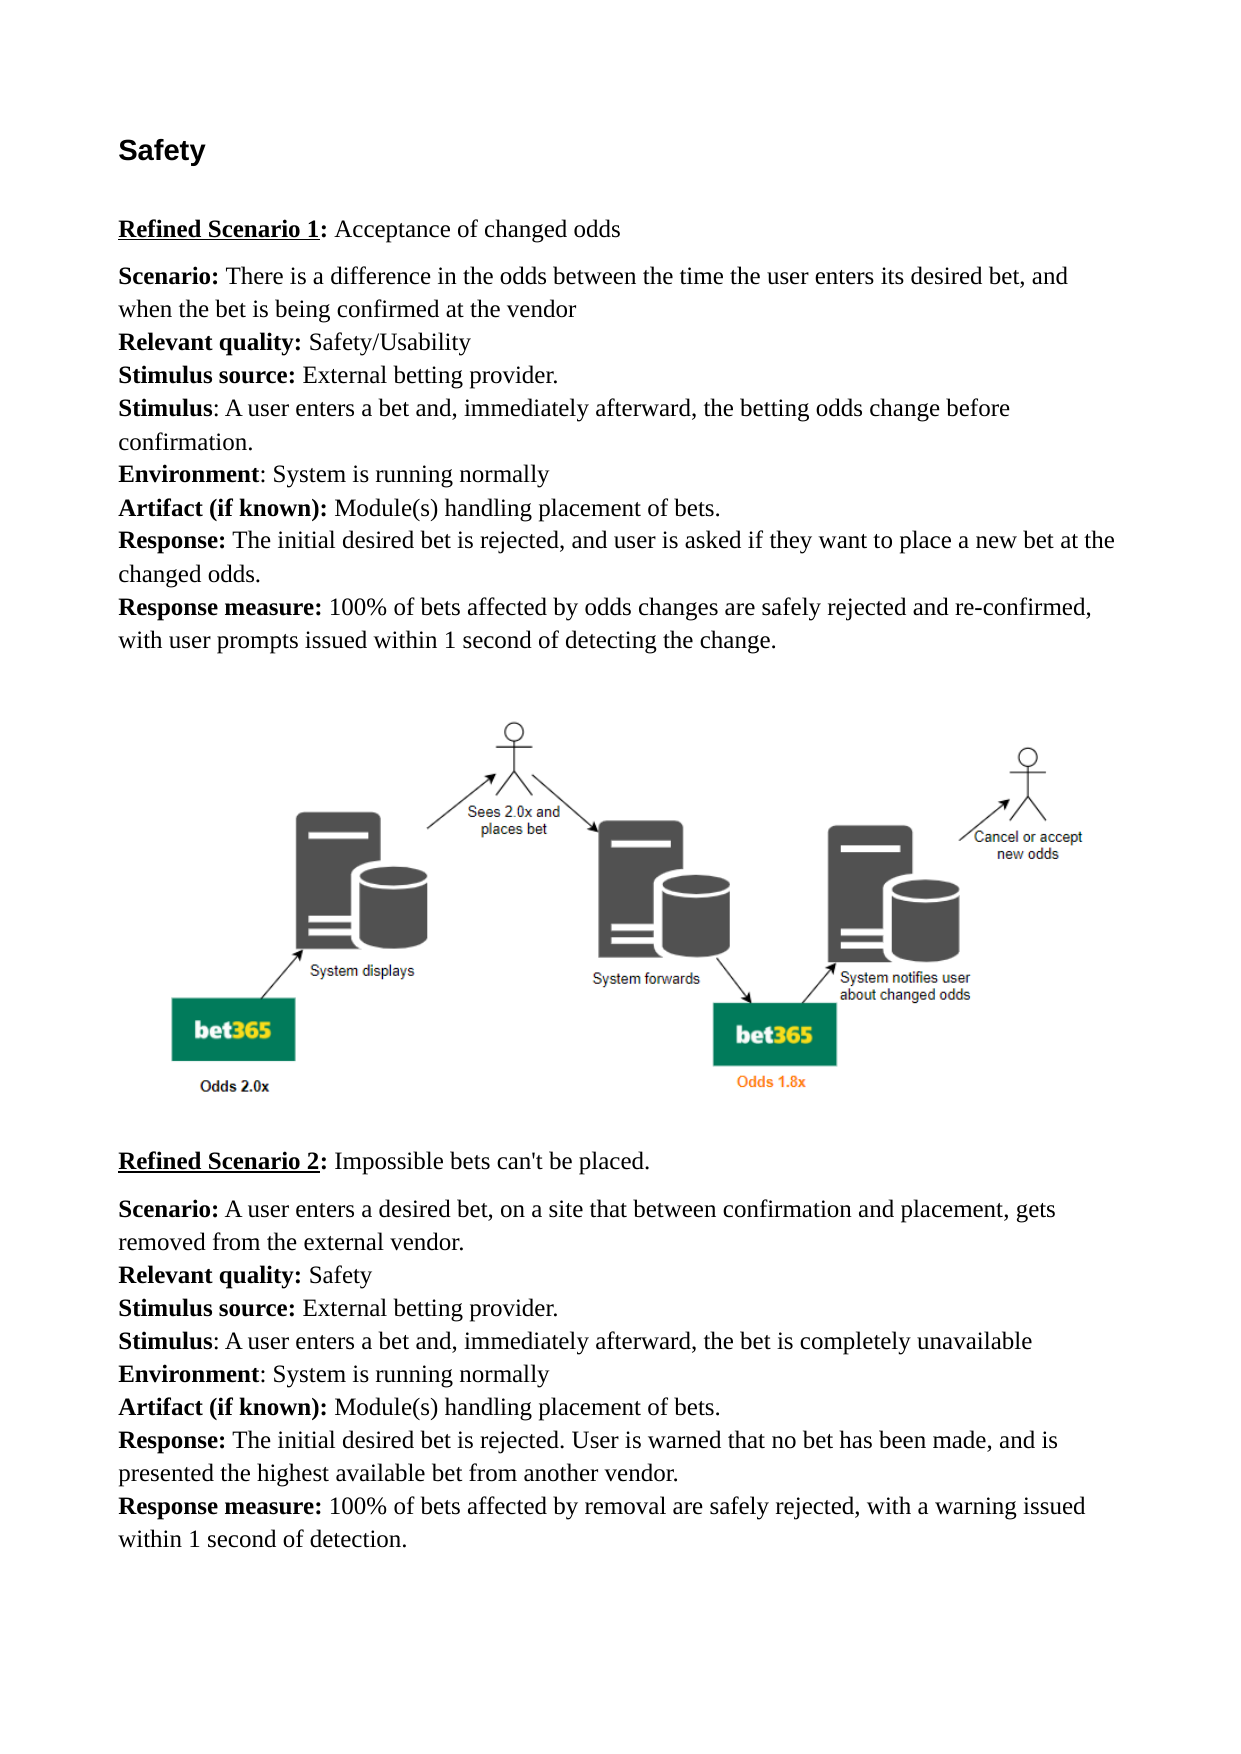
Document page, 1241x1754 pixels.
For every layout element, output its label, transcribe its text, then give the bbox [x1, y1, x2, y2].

subtitle Safety [118, 133, 1122, 166]
text Scenario: There is a difference in the odds between the time the user enters its desired bet, and when the bet is being confirmed at the vendor Relevant quality: Safety/Usability Stimulus source: External betting provider. Stimulus: A user enters a bet and, immediately afterward, the betting odds change before confirmation. Environment: System is running normally Artifact (if known): Module(s) handling placement of bets. Response: The initial desired bet is rejected, and user is asked if they want to place a new bet at the changed odds. Response measure: 100% of bets affected by odds changes are safely rejected and re-confirmed, with user prompts issued within 1 second of detecting the change. [118, 261, 1122, 657]
text Refined Scenario 1: Acceptance of changed odds [118, 214, 1122, 243]
picture [118, 657, 1123, 1128]
text Refined Scenario 2: Impossible bets can't be placed. [118, 1146, 1122, 1175]
text Scenario: A user enters a desired bet, on a site that between confirmation and placement, gets removed from the external vendor. Relevant quality: Safety Stimulus source: External betting provider. Stimulus: A user enters a bet and, immediately afterward, the bet is completely unavailable Environment: System is running normally Artifact (if known): Module(s) handling placement of bets. Response: The initial desired bet is rejected. User is warned that no bet has been made, and is presented the highest available bet from another vendor. Response measure: 100% of bets affected by removal are safely rejected, with a warning issued within 1 second of detection. [118, 1194, 1122, 1553]
